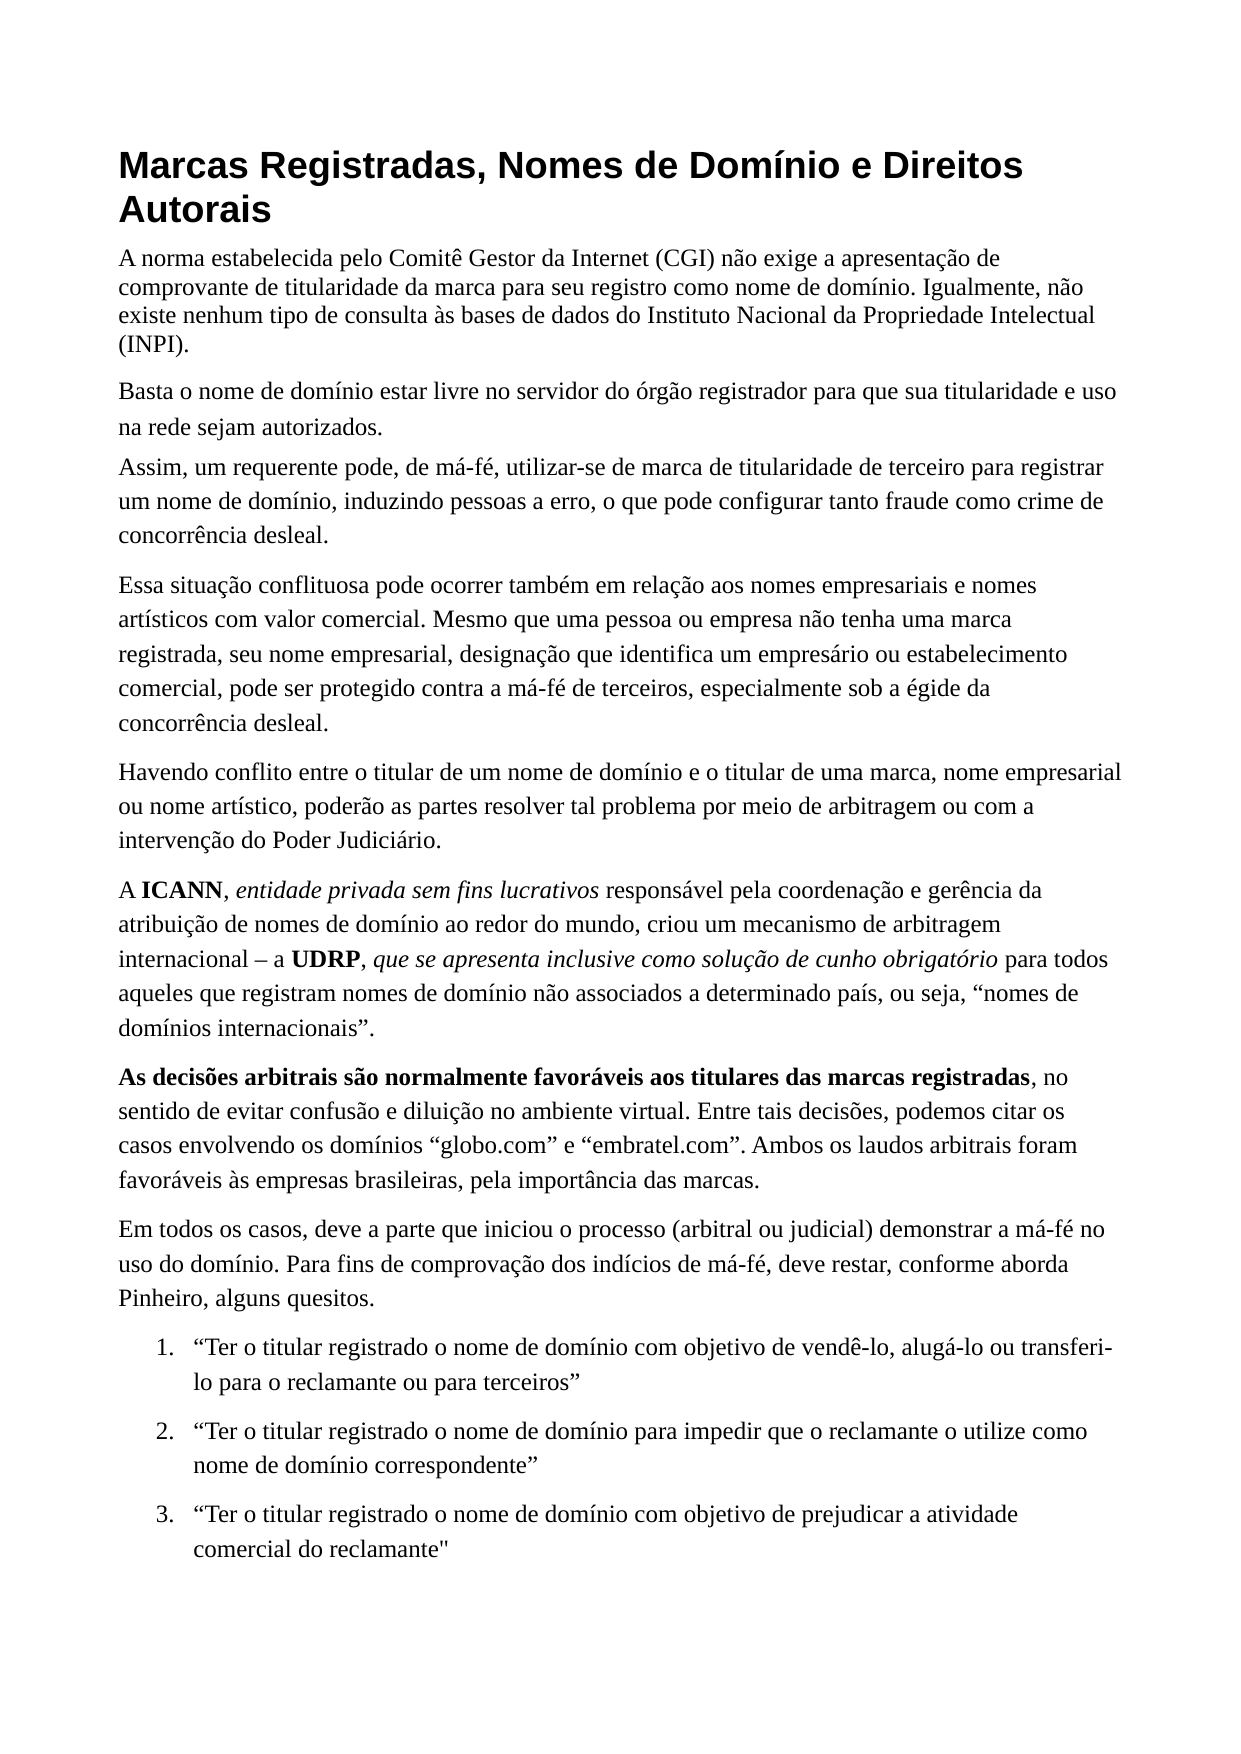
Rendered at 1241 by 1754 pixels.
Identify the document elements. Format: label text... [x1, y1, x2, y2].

list “Ter o titular registrado o nome de domínio para impedir que o reclamante o utilize como nome de domínio correspondente” [156, 1416, 1122, 1479]
text A ICANN, entidade privada sem fins lucrativos responsável pela coordenação e gerência da atribuição de nomes de domínio ao redor do mundo, criou um mecanismo de arbitragem internacional – a UDRP, que se apresenta inclusive como solução de cunho obrigatório para todos aqueles que registram nomes de domínio não associados a determinado país, ou seja, “nomes de domínios internacionais”. [118, 875, 1122, 1041]
list “Ter o titular registrado o nome de domínio com objetivo de vendê-lo, alugá-lo ou transferi-lo para o reclamante ou para terceiros” [156, 1332, 1122, 1395]
text Em todos os casos, deve a parte que iniciou o processo (arbitral ou judicial) demonstrar a má-fé no uso do domínio. Para fins de comprovação dos indícios de má-fé, deve restar, conforme aborda Pinheiro, alguns quesitos. [118, 1214, 1122, 1312]
text Basta o nome de domínio estar livre no servidor do órgão registrador para que sua titularidade e uso na rede sejam autorizados. [118, 369, 1122, 441]
list “Ter o titular registrado o nome de domínio com objetivo de prejudicar a atividade comercial do reclamante" [156, 1499, 1122, 1562]
text Havendo conflito entre o titular de um nome de domínio e o titular de uma marca, nome empresarial ou nome artístico, poderão as partes resolver tal problema por meio de arbitragem ou com a intervenção do Poder Judiciário. [118, 757, 1122, 854]
text Essa situação conflituosa pode ocorrer também em relação aos nomes empresariais e nomes artísticos com valor comercial. Mesmo que uma pessoa ou empresa não tenha uma marca registrada, seu nome empresarial, designação que identifica um empresário ou estabelecimento comercial, pode ser protegido contra a má-fé de terceiros, especialmente sob a égide da concorrência desleal. [118, 570, 1122, 736]
text Assim, um requerente pode, de má-fé, utilizar-se de marca de titularidade de terceiro para registrar um nome de domínio, induzindo pessoas a erro, o que pode configurar tanto fraude como crime de concorrência desleal. [118, 452, 1122, 549]
text A norma estabelecida pelo Comitê Gestor da Internet (CGI) não exige a apresentação de comprovante de titularidade da marca para seu registro como nome de domínio. Igualmente, não existe nenhum tipo de consulta às bases de dados do Instituto Nacional da Propriedade Intelectual (INPI). [118, 243, 1122, 358]
text As decisões arbitrais são normalmente favoráveis aos titulares das marcas registradas, no sentido de evitar confusão e diluição no ambiente virtual. Entre tais decisões, podemos citar os casos envolvendo os domínios “globo.com” e “embratel.com”. Ambos os laudos arbitrais foram favoráveis às empresas brasileiras, pela importância das marcas. [118, 1062, 1122, 1194]
subtitle Marcas Registradas, Nomes de Domínio e Direitos Autorais [118, 143, 1122, 230]
